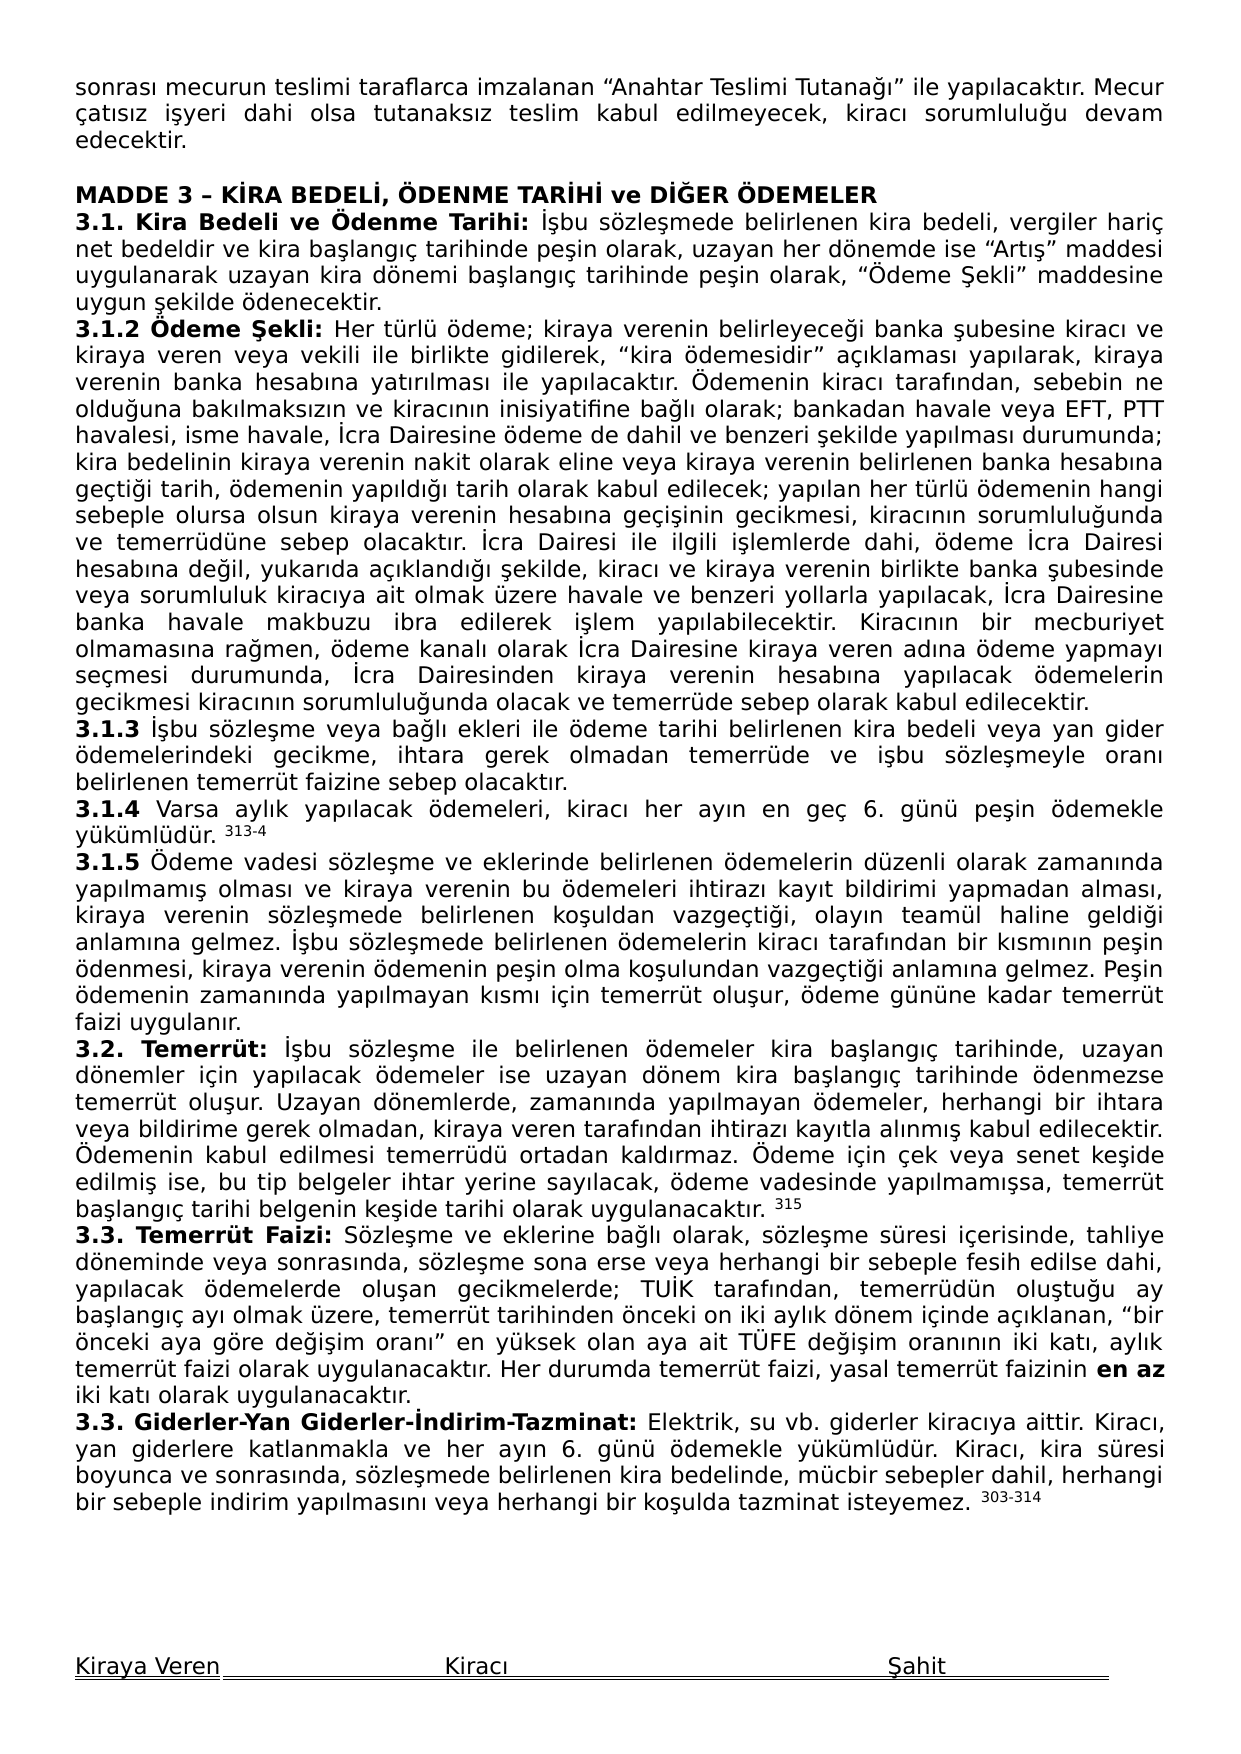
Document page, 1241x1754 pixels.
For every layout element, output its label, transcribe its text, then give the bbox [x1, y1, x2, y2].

text 3.1.4 Varsa aylık yapılacak ödemeleri, kiracı her ayın en geç 6. günü peşin ödemekle yükümlüdür. 313-4 [75, 796, 1165, 849]
text 3.1.2 Ödeme Şekli: Her türlü ödeme; kiraya verenin belirleyeceği banka şubesine kiracı ve kiraya veren veya vekili ile birlikte gidilerek, “kira ödemesidir” açıklaması yapılarak, kiraya verenin banka hesabına yatırılması ile yapılacaktır. Ödemenin kiracı tarafından, sebebin ne olduğuna bakılmaksızın ve kiracının inisiyatifine bağlı olarak; bankadan havale veya EFT, PTT havalesi, isme havale, İcra Dairesine ödeme de dahil ve benzeri şekilde yapılması durumunda; kira bedelinin kiraya verenin nakit olarak eline veya kiraya verenin belirlenen banka hesabına geçtiği tarih, ödemenin yapıldığı tarih olarak kabul edilecek; yapılan her türlü ödemenin hangi sebeple olursa olsun kiraya verenin hesabına geçişinin gecikmesi, kiracının sorumluluğunda ve temerrüdüne sebep olacaktır. İcra Dairesi ile ilgili işlemlerde dahi, ödeme İcra Dairesi hesabına değil, yukarıda açıklandığı şekilde, kiracı ve kiraya verenin birlikte banka şubesinde veya sorumluluk kiracıya ait olmak üzere havale ve benzeri yollarla yapılacak, İcra Dairesine banka havale makbuzu ibra edilerek işlem yapılabilecektir. Kiracının bir mecburiyet olmamasına rağmen, ödeme kanalı olarak İcra Dairesine kiraya veren adına ödeme yapmayı seçmesi durumunda, İcra Dairesinden kiraya verenin hesabına yapılacak ödemelerin gecikmesi kiracının sorumluluğunda olacak ve temerrüde sebep olarak kabul edilecektir. [75, 316, 1165, 716]
text 3.2. Temerrüt: İşbu sözleşme ile belirlenen ödemeler kira başlangıç tarihinde, uzayan dönemler için yapılacak ödemeler ise uzayan dönem kira başlangıç tarihinde ödenmezse temerrüt oluşur. Uzayan dönemlerde, zamanında yapılmayan ödemeler, herhangi bir ihtara veya bildirime gerek olmadan, kiraya veren tarafından ihtirazı kayıtla alınmış kabul edilecektir. Ödemenin kabul edilmesi temerrüdü ortadan kaldırmaz. Ödeme için çek veya senet keşide edilmiş ise, bu tip belgeler ihtar yerine sayılacak, ödeme vadesinde yapılmamışsa, temerrüt başlangıç tarihi belgenin keşide tarihi olarak uygulanacaktır. 315 [75, 1036, 1165, 1222]
text 3.1.5 Ödeme vadesi sözleşme ve eklerinde belirlenen ödemelerin düzenli olarak zamanında yapılmamış olması ve kiraya verenin bu ödemeleri ihtirazı kayıt bildirimi yapmadan alması, kiraya verenin sözleşmede belirlenen koşuldan vazgeçtiği, olayın teamül haline geldiği anlamına gelmez. İşbu sözleşmede belirlenen ödemelerin kiracı tarafından bir kısmının peşin ödenmesi, kiraya verenin ödemenin peşin olma koşulundan vazgeçtiği anlamına gelmez. Peşin ödemenin zamanında yapılmayan kısmı için temerrüt oluşur, ödeme gününe kadar temerrüt faizi uygulanır. [75, 849, 1165, 1036]
text 3.1. Kira Bedeli ve Ödenme Tarihi: İşbu sözleşmede belirlenen kira bedeli, vergiler hariç net bedeldir ve kira başlangıç tarihinde peşin olarak, uzayan her dönemde ise “Artış” maddesi uygulanarak uzayan kira dönemi başlangıç tarihinde peşin olarak, “Ödeme Şekli” maddesine uygun şekilde ödenecektir. [75, 209, 1165, 316]
text 3.1.3 İşbu sözleşme veya bağlı ekleri ile ödeme tarihi belirlenen kira bedeli veya yan gider ödemelerindeki gecikme, ihtara gerek olmadan temerrüde ve işbu sözleşmeyle oranı belirlenen temerrüt faizine sebep olacaktır. [75, 716, 1165, 796]
text 3.3. Giderler-Yan Giderler-İndirim-Tazminat: Elektrik, su vb. giderler kiracıya aittir. Kiracı, yan giderlere katlanmakla ve her ayın 6. günü ödemekle yükümlüdür. Kiracı, kira süresi boyunca ve sonrasında, sözleşmede belirlenen kira bedelinde, mücbir sebepler dahil, herhangi bir sebeple indirim yapılmasını veya herhangi bir koşulda tazminat isteyemez. 303-314 [75, 1409, 1165, 1516]
text 3.3. Temerrüt Faizi: Sözleşme ve eklerine bağlı olarak, sözleşme süresi içerisinde, tahliye döneminde veya sonrasında, sözleşme sona erse veya herhangi bir sebeple fesih edilse dahi, yapılacak ödemelerde oluşan gecikmelerde; TUİK tarafından, temerrüdün oluştuğu ay başlangıç ayı olmak üzere, temerrüt tarihinden önceki on iki aylık dönem içinde açıklanan, “bir önceki aya göre değişim oranı” en yüksek olan aya ait TÜFE değişim oranının iki katı, aylık temerrüt faizi olarak uygulanacaktır. Her durumda temerrüt faizi, yasal temerrüt faizinin en az iki katı olarak uygulanacaktır. [75, 1222, 1165, 1409]
text sonrası mecurun teslimi taraflarca imzalanan “Anahtar Teslimi Tutanağı” ile yapılacaktır. Mecur çatısız işyeri dahi olsa tutanaksız teslim kabul edilmeyecek, kiracı sorumluluğu devam edecektir. [75, 74, 1165, 154]
text MADDE 3 – KİRA BEDELİ, ÖDENME TARİHİ ve DİĞER ÖDEMELER [75, 182, 1165, 209]
